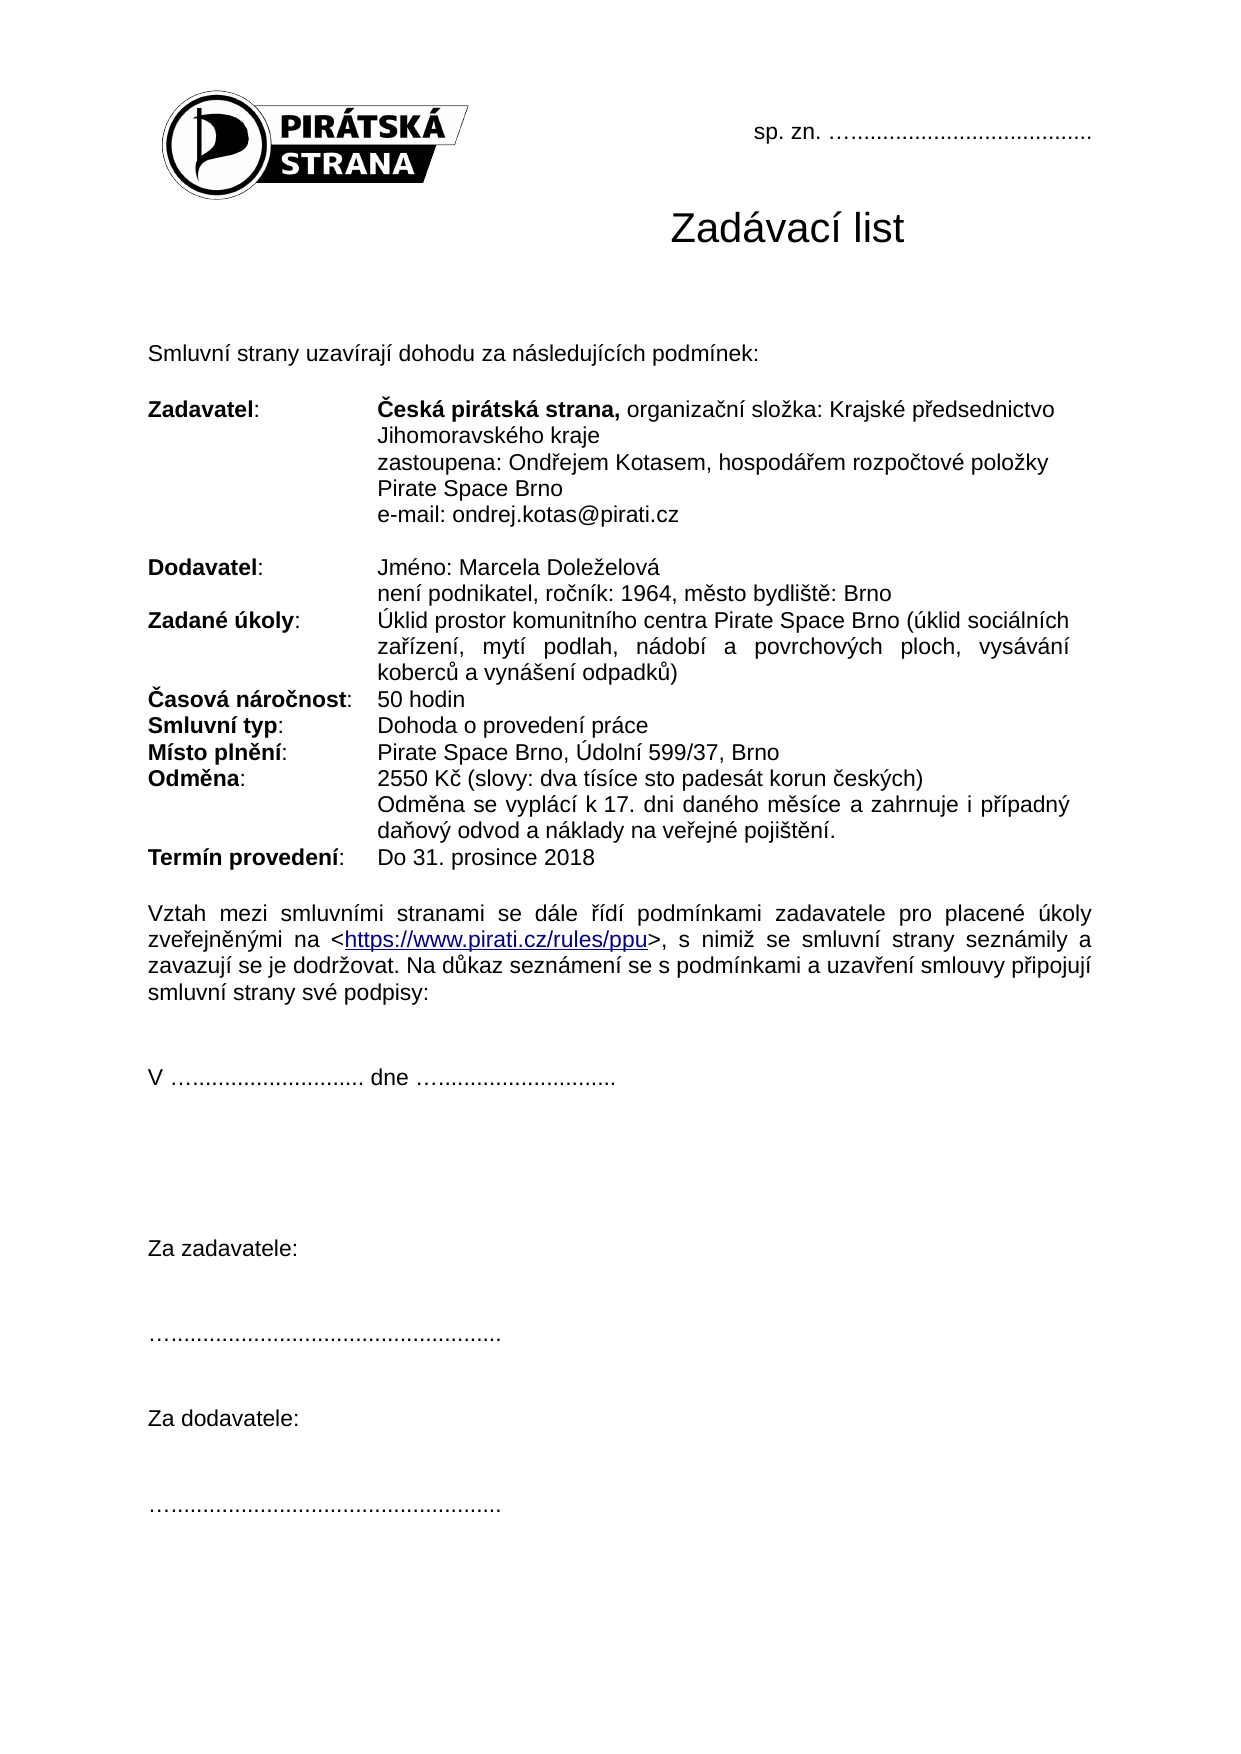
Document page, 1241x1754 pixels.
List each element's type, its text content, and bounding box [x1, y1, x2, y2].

text ….................................................... [148, 1491, 1093, 1517]
table_cell Smluvní typ: [136, 712, 366, 738]
table_cell Zadané úkoly: [136, 607, 366, 686]
text ….................................................... [148, 1320, 1093, 1346]
table_cell 2550 Kč (slovy: dva tísíce sto padesát korun českých) Odměna se vyplácí k 17. dni daného měsíce a zahrnuje i případný daňový odvod a náklady na veřejné pojištění. [366, 765, 1081, 844]
table_header Zadavatel: [136, 396, 366, 554]
table_cell Do 31. prosince 2018 [366, 844, 1081, 870]
text Za dodavatele: [148, 1405, 1093, 1432]
table_cell Jméno: Marcela Doleželová není podnikatel, ročník: 1964, město bydliště: Brno [366, 554, 1081, 607]
text Za zadavatele: [148, 1235, 1093, 1261]
text sp. zn. …...................................... [456, 118, 1093, 144]
table_cell Termín provedení: [136, 844, 366, 870]
table_cell 50 hodin [366, 686, 1081, 712]
table_cell Pirate Space Brno, Údolní 599/37, Brno [366, 739, 1081, 765]
text V …........................... dne …............................ [148, 1064, 1093, 1090]
text Smluvní strany uzavírají dohodu za následujících podmínek: [148, 340, 1093, 366]
table_cell Odměna: [136, 765, 366, 844]
table_header Česká pirátská strana, organizační složka: Krajské předsednictvo Jihomoravského kraje zastoupena: Ondřejem Kotasem, hospodářem rozpočtové položky Pirate Space Brno e-mail: ondrej.kotas@pirati.cz [366, 396, 1081, 554]
table_cell Místo plnění: [136, 739, 366, 765]
table_cell Dohoda o provedení práce [366, 712, 1081, 738]
table_cell Časová náročnost: [136, 686, 366, 712]
table_cell Dodavatel: [136, 554, 366, 607]
text Zadávací list [148, 203, 1093, 251]
text Vztah mezi smluvními stranami se dále řídí podmínkami zadavatele pro placené úkoly zveřejněnými na <https://www.pirati.cz/rules/ppu>, s nimiž se smluvní strany seznámily a zavazují se je dodržovat. Na důkaz seznámení se s podmínkami a uzavření smlouvy připojují smluvní strany své podpisy: [148, 900, 1093, 1005]
table_cell Úklid prostor komunitního centra Pirate Space Brno (úklid sociálních zařízení, mytí podlah, nádobí a povrchových ploch, vysávání koberců a vynášení odpadků) [366, 607, 1081, 686]
